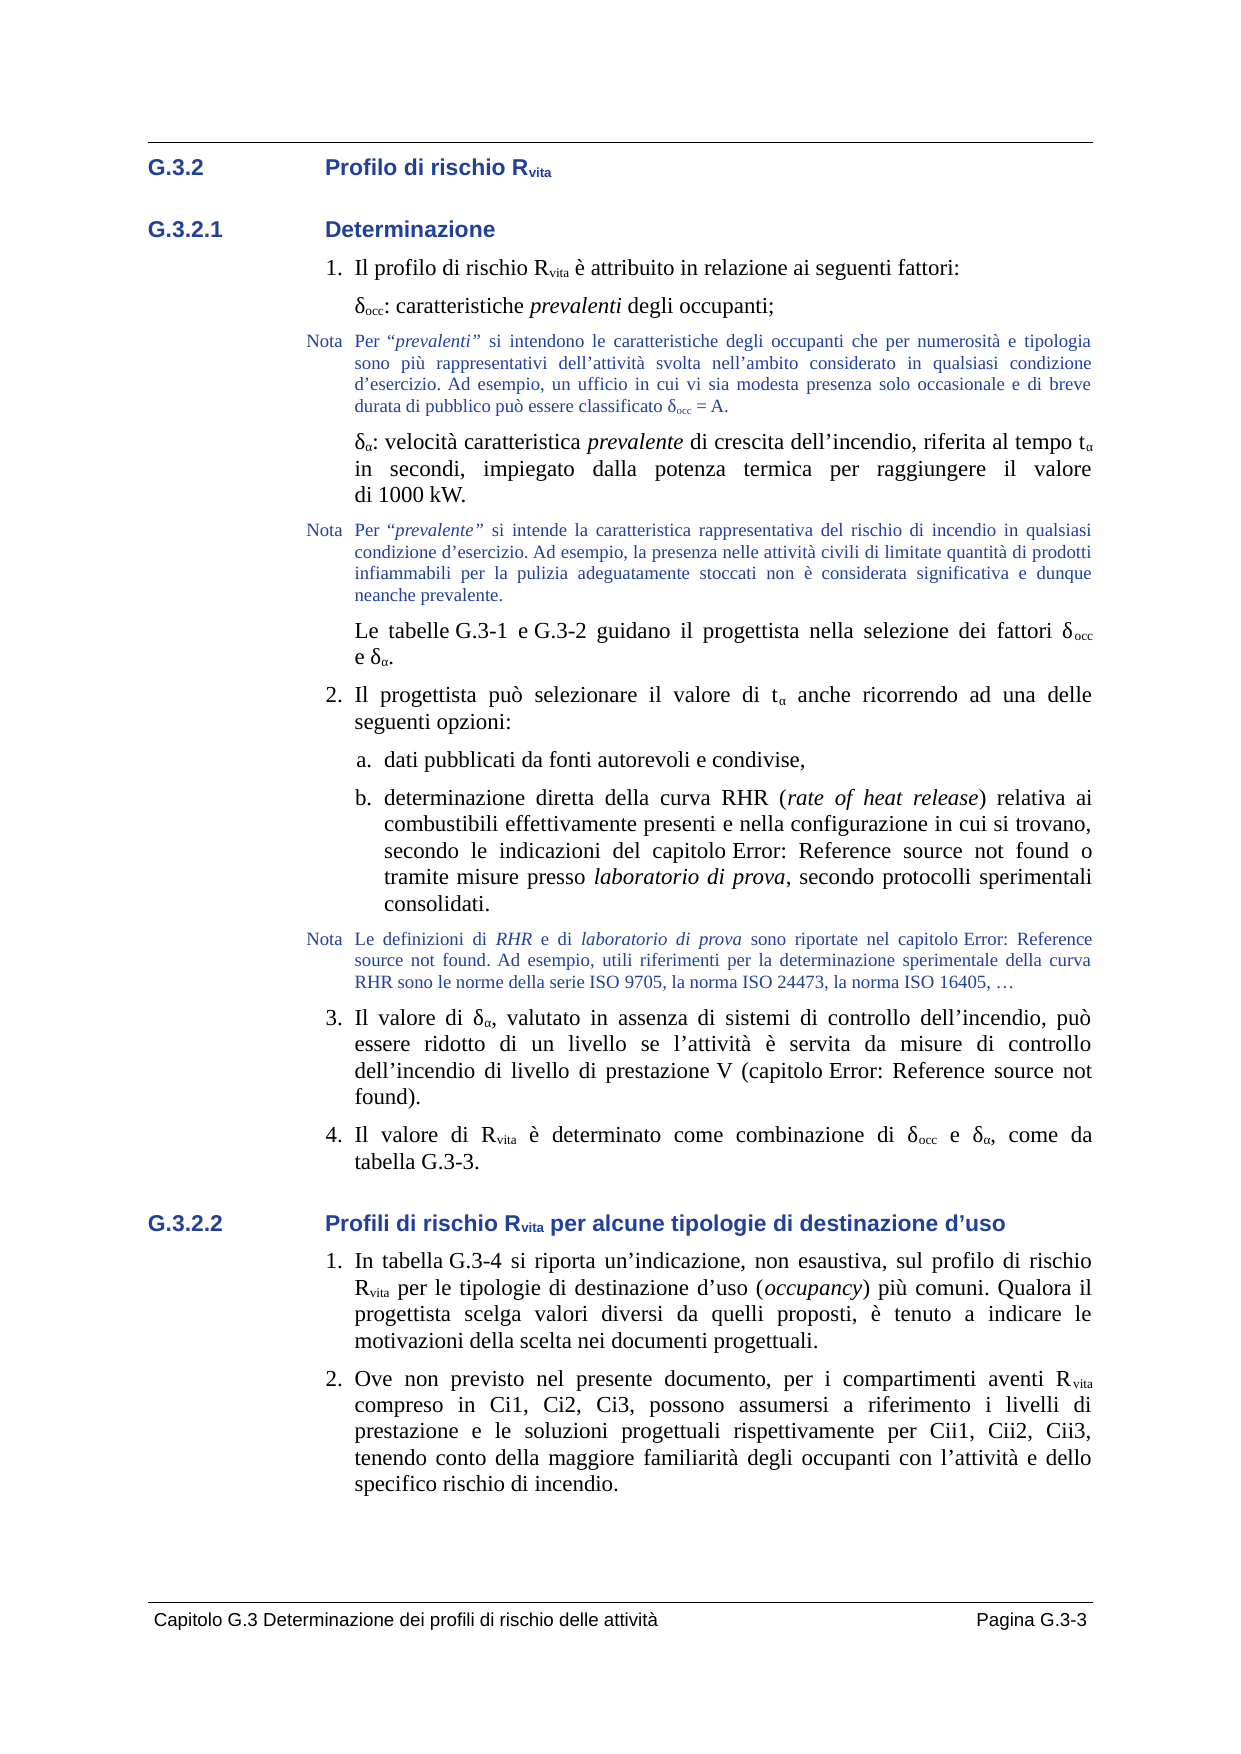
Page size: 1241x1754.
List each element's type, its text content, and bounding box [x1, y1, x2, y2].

list Per “prevalente” si intende la caratteristica rappresentativa del rischio di incendio in qualsiasi condizione d’esercizio. Ad esempio, la presenza nelle attività civili di limitate quantità di prodotti infiammabili per la pulizia adeguatamente stoccati non è considerata significativa e dunque neanche prevalente. [342, 519, 1093, 605]
list Il profilo di rischio Rvita è attribuito in relazione ai seguenti fattori: [342, 254, 1093, 280]
subtitle Profilo di rischio Rvita [148, 143, 1093, 180]
list Ove non previsto nel presente documento, per i compartimenti aventi Rvita compreso in Ci1, Ci2, Ci3, possono assumersi a riferimento i livelli di prestazione e le soluzioni progettuali rispettivamente per Cii1, Cii2, Cii3, tenendo conto della maggiore familiarità degli occupanti con l’attività e dello specifico rischio di incendio. [342, 1365, 1093, 1497]
subtitle Determinazione [148, 216, 1093, 242]
list In tabella G.3-4 si riporta un’indicazione, non esaustiva, sul profilo di rischio Rvita per le tipologie di destinazione d’uso (occupancy) più comuni. Qualora il progettista scelga valori diversi da quelli proposti, è tenuto a indicare le motivazioni della scelta nei documenti progettuali. [342, 1248, 1093, 1353]
list Il valore di Rvita è determinato come combinazione di δocc e δα, come da tabella G.3-3. [342, 1121, 1093, 1174]
list determinazione diretta della curva RHR (rate of heat release) relativa ai combustibili effettivamente presenti e nella configurazione in cui si trovano, secondo le indicazioni del capitolo Error: Reference source not found o tramite misure presso laboratorio di prova, secondo protocolli sperimentali consolidati. [372, 784, 1093, 916]
list Le definizioni di RHR e di laboratorio di prova sono riportate nel capitolo Error: Reference source not found. Ad esempio, utili riferimenti per la determinazione sperimentale della curva RHR sono le norme della serie ISO 9705, la norma ISO 24473, la norma ISO 16405, … [342, 928, 1093, 992]
list Le tabelle G.3-1 e G.3-2 guidano il progettista nella selezione dei fattori δocc e δα. [342, 617, 1093, 670]
list δocc: caratteristiche prevalenti degli occupanti; [342, 292, 1093, 318]
list Il progettista può selezionare il valore di tα anche ricorrendo ad una delle seguenti opzioni: [342, 682, 1093, 734]
subtitle Profili di rischio Rvita per alcune tipologie di destinazione d’uso [148, 1209, 1093, 1236]
list δα: velocità caratteristica prevalente di crescita dell’incendio, riferita al tempo tα in secondi, impiegato dalla potenza termica per raggiungere il valore di 1000 kW. [342, 428, 1093, 507]
list dati pubblicati da fonti autorevoli e condivise, [372, 746, 1093, 772]
list Per “prevalenti” si intendono le caratteristiche degli occupanti che per numerosità e tipologia sono più rappresentativi dell’attività svolta nell’ambito considerato in qualsiasi condizione d’esercizio. Ad esempio, un ufficio in cui vi sia modesta presenza solo occasionale e di breve durata di pubblico può essere classificato δocc = A. [342, 330, 1093, 416]
list Il valore di δα, valutato in assenza di sistemi di controllo dell’incendio, può essere ridotto di un livello se l’attività è servita da misure di controllo dell’incendio di livello di prestazione V (capitolo Error: Reference source not found). [342, 1004, 1093, 1109]
